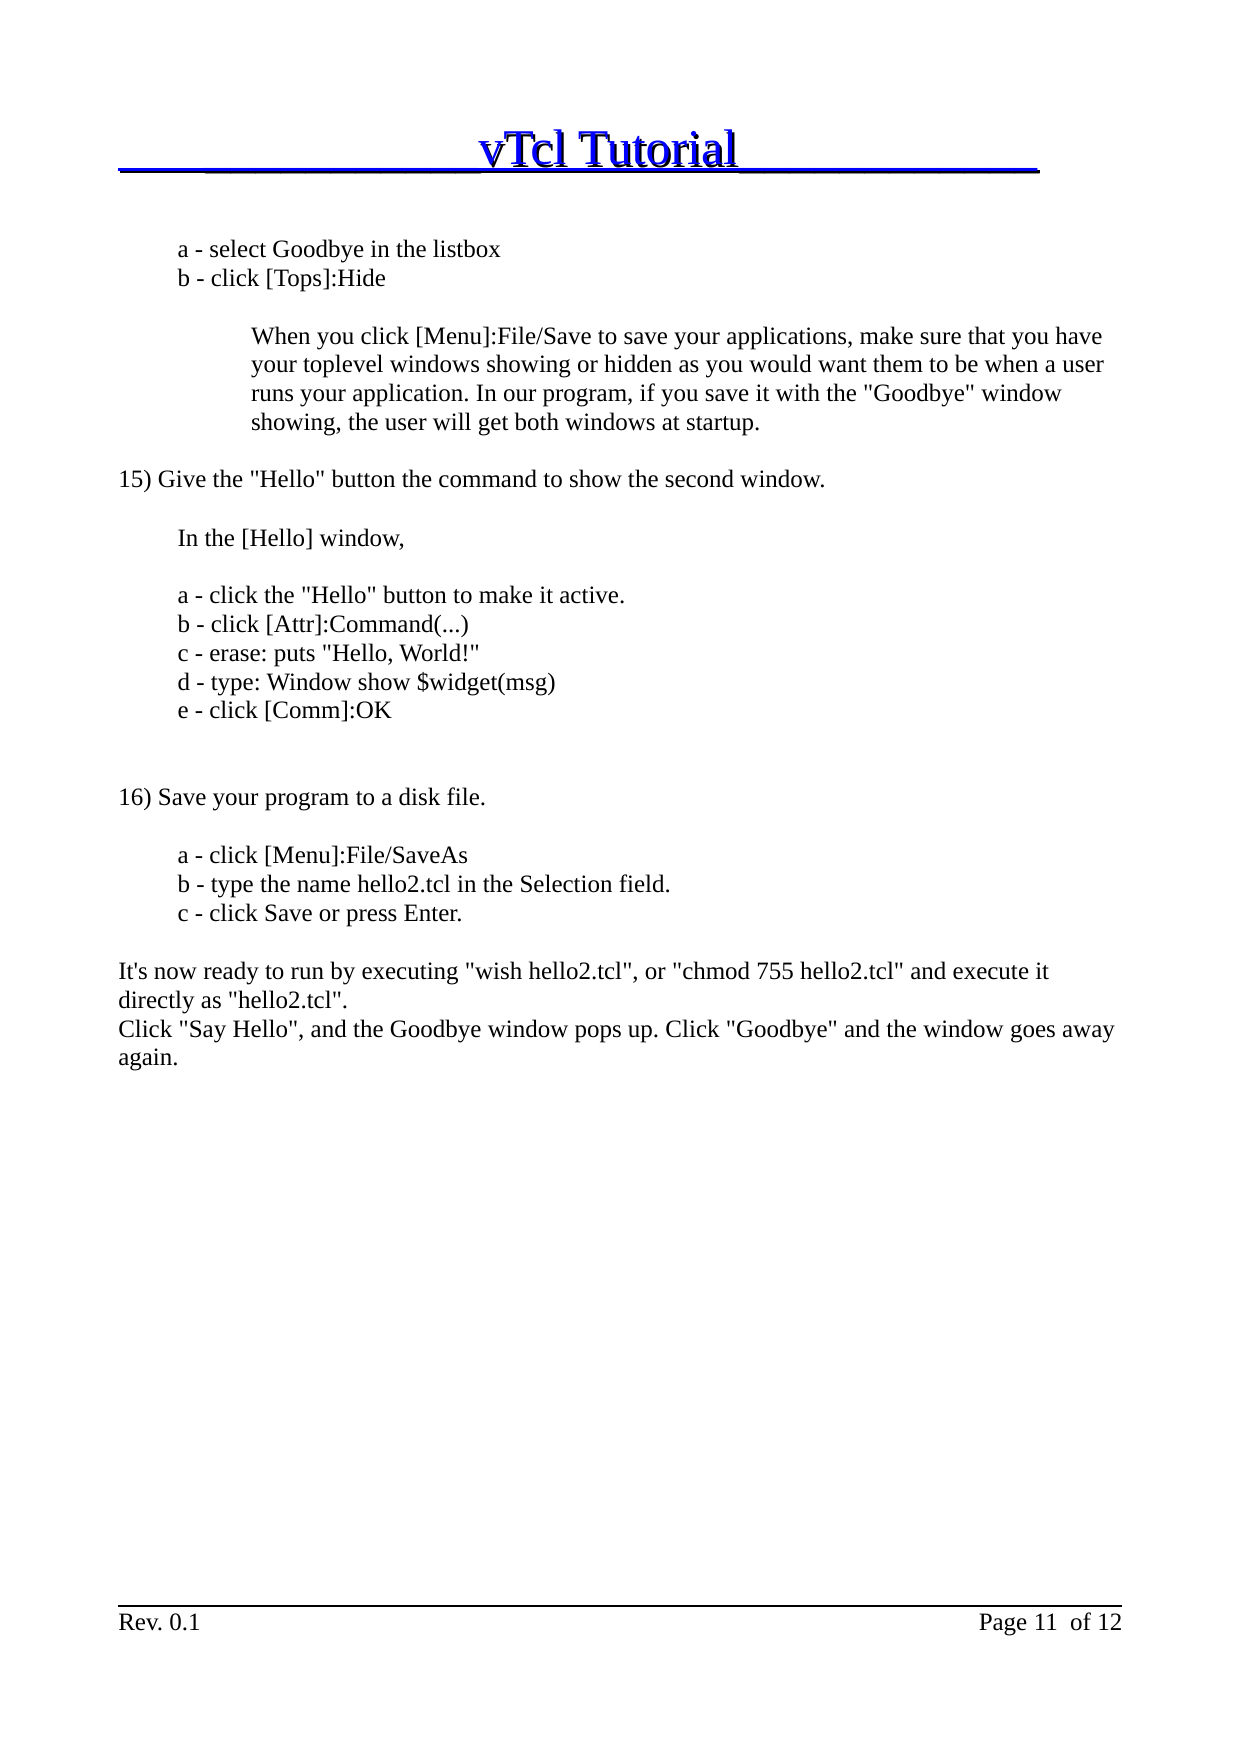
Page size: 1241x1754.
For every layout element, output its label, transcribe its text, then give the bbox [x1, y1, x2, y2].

list a - select Goodbye in the listbox b - click [Tops]:Hide [177, 234, 1122, 291]
subtitle 15) Give the "Hello" button the command to show the second window. [118, 464, 1122, 493]
subtitle 16) Save your program to a disk file. [118, 782, 1122, 811]
list When you click [Menu]:File/Save to save your applications, make sure that you have your toplevel windows showing or hidden as you would want them to be when a user runs your application. In our program, if you save it with the "Goodbye" window showing, the user will get both windows at startup. [221, 321, 1122, 436]
text It's now ready to run by executing "wish hello2.tcl", or "chmod 755 hello2.tcl" and execute it directly as "hello2.tcl". Click "Say Hello", and the Goodbye window pops up. Click "Goodbye" and the window goes away again. [118, 956, 1122, 1071]
list In the [Hello] window, a - click the "Hello" button to make it active. b - click [Attr]:Command(...) c - erase: puts "Hello, World!" d - type: Window show $widget(msg) e - click [Comm]:OK [177, 523, 1122, 753]
list a - click [Menu]:File/SaveAs b - type the name hello2.tcl in the Selection field. c - click Save or press Enter. [177, 841, 1122, 927]
